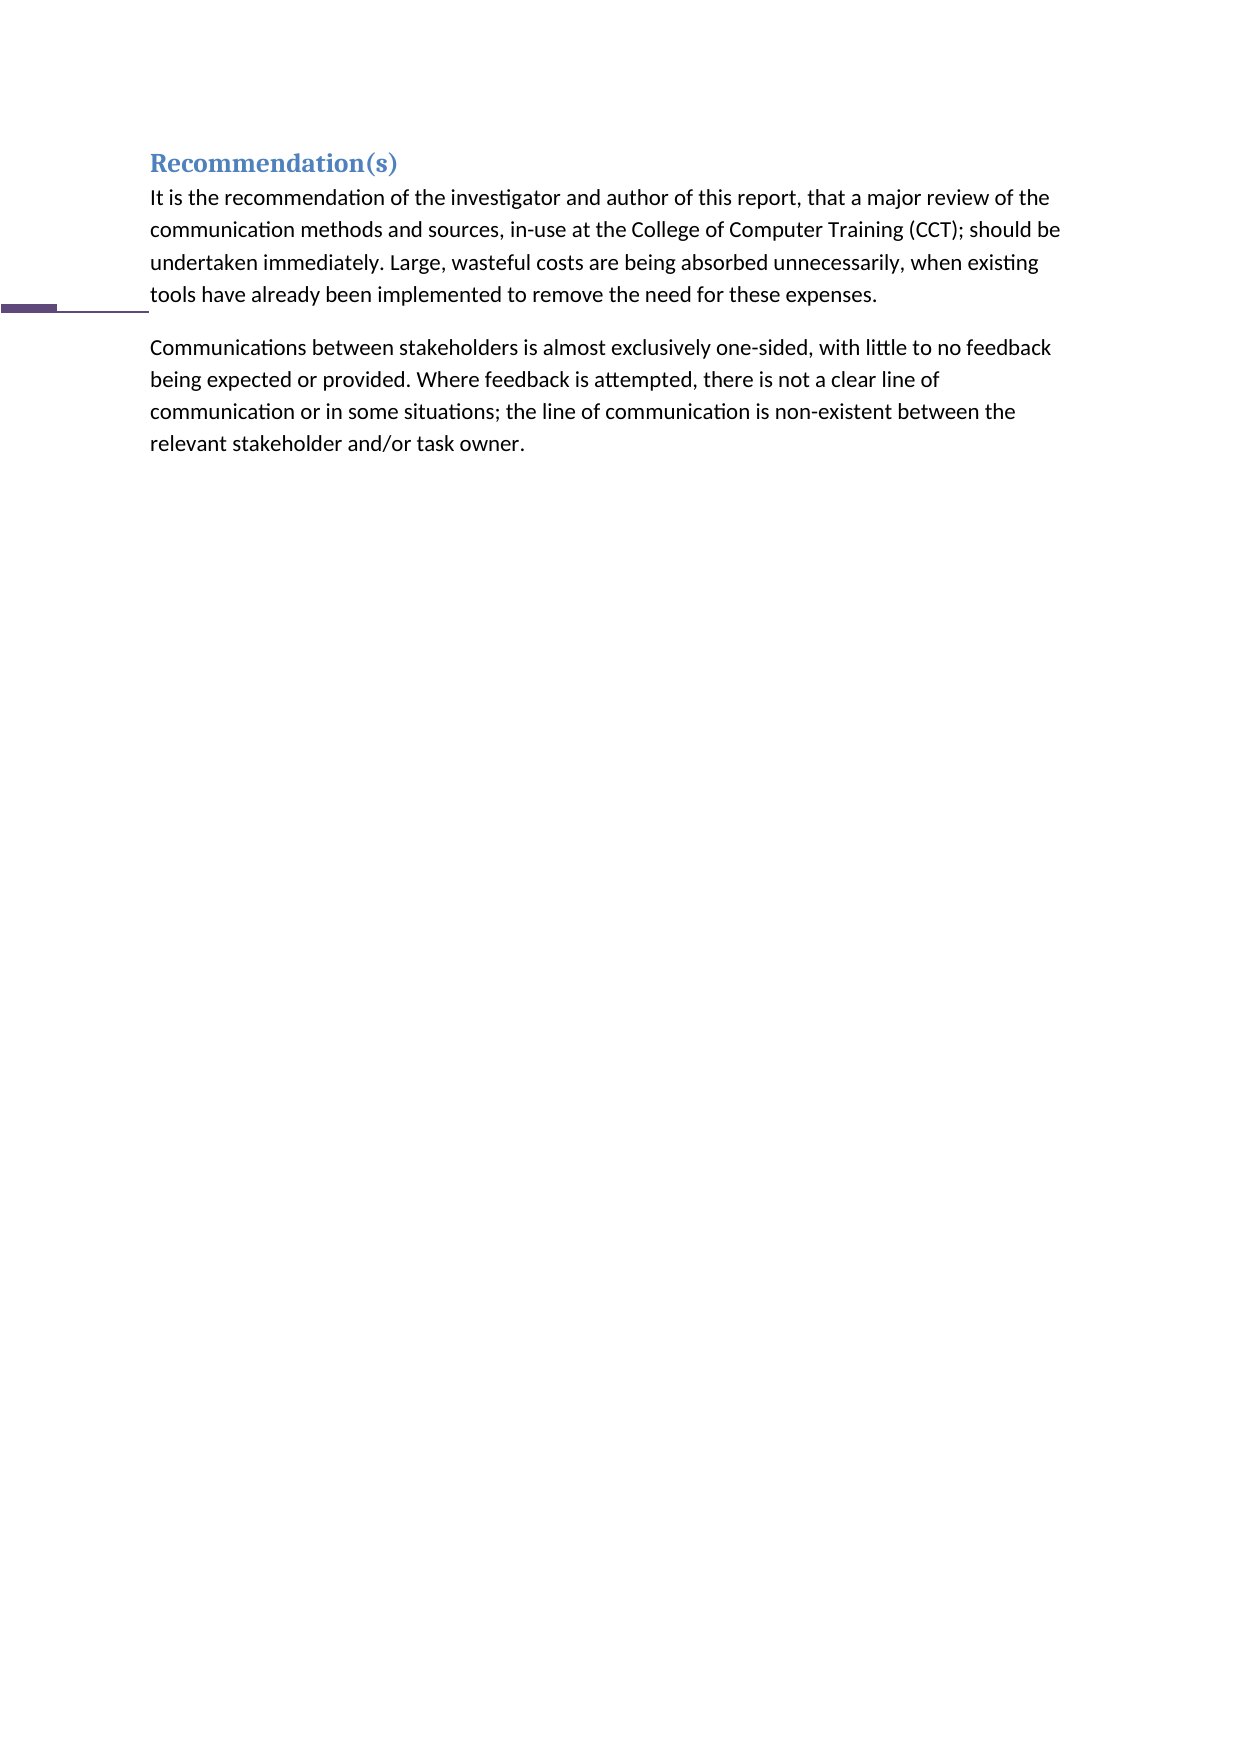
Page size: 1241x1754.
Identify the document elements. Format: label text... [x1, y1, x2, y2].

text It is the recommendation of the investigator and author of this report, that a major review of the communication methods and sources, in-use at the College of Computer Training (CCT); should be undertaken immediately. Large, wasteful costs are being absorbed unnecessarily, when existing tools have already been implemented to remove the need for these expenses. [150, 183, 1090, 308]
text Communications between stakeholders is almost exclusively one-sided, with little to no feedback being expected or provided. Where feedback is attempted, there is not a clear line of communication or in some situations; the line of communication is non-existent between the relevant stakeholder and/or task owner. [150, 333, 1090, 457]
subtitle Recommendation(s) [150, 148, 1090, 179]
